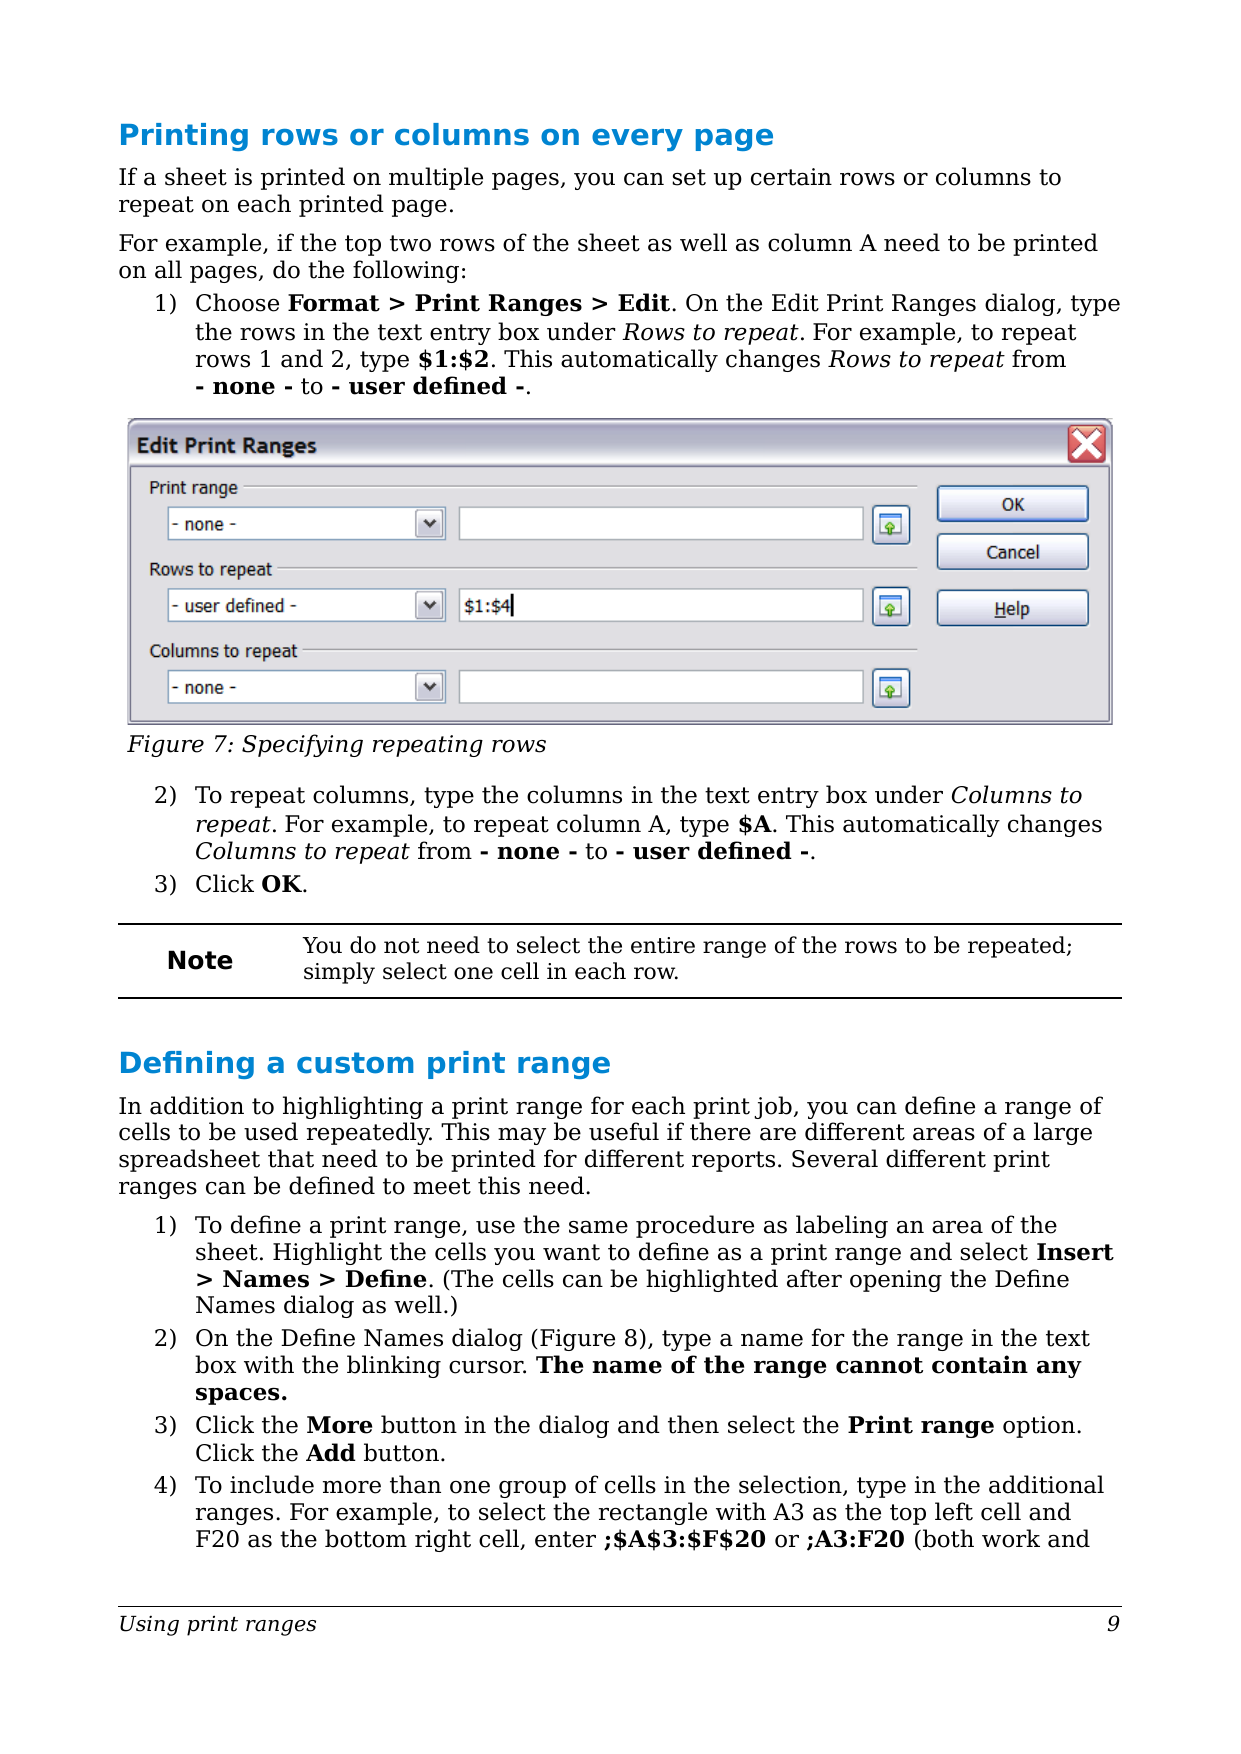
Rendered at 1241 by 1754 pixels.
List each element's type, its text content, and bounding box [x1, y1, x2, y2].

list Click OK. [177, 871, 1122, 898]
picture [127, 418, 1113, 725]
table_header You do not need to select the entire range of the rows to be repeated; simply select one cell in each row. [281, 925, 1122, 997]
list For example, if the top two rows of the sheet as well as column A need to be printed on all pages, do the following: [118, 230, 1122, 284]
subtitle Defining a custom print range [118, 1047, 1122, 1081]
text If a sheet is printed on multiple pages, you can set up certain rows or columns to repeat on each printed page. [118, 164, 1122, 218]
list To include more than one group of cells in the selection, type in the additional ranges. For example, to select the rectangle with A3 as the top left cell and F20 as the bottom right cell, enter ;$A$3:$F$20 or ;A3:F20 (both work and [177, 1473, 1122, 1553]
list Choose Format > Print Ranges > Edit. On the Edit Print Ranges dialog, type the rows in the text entry box under Rows to repeat. For example, to repeat rows 1 and 2, type $1:$2. This automatically changes Rows to repeat from - none - to - user defined -. [177, 290, 1122, 400]
list On the Define Names dialog (Figure 8), type a name for the range in the text box with the blinking cursor. The name of the range cannot contain any spaces. [177, 1326, 1122, 1406]
table_header Note [118, 925, 281, 997]
list To repeat columns, type the columns in the text entry box under Columns to repeat. For example, to repeat column A, type $A. This automatically changes Columns to repeat from - none - to - user defined -. [177, 782, 1122, 864]
subtitle Printing rows or columns on every page [118, 118, 1122, 152]
list Click the More button in the dialog and then select the Print range option. Click the Add button. [177, 1412, 1122, 1466]
text Figure 7: Specifying repeating rows [127, 731, 1113, 758]
text In addition to highlighting a print range for each print job, you can define a range of cells to be used repeatedly. This may be useful if there are different areas of a large spreadsheet that need to be printed for different reports. Several different print ranges can be defined to meet this need. [118, 1093, 1122, 1199]
list To define a print range, use the same procedure as labeling an area of the sheet. Highlight the cells you want to define as a print range and select Insert > Names > Define. (The cells can be highlighted after opening the Define Names dialog as well.) [177, 1212, 1122, 1319]
